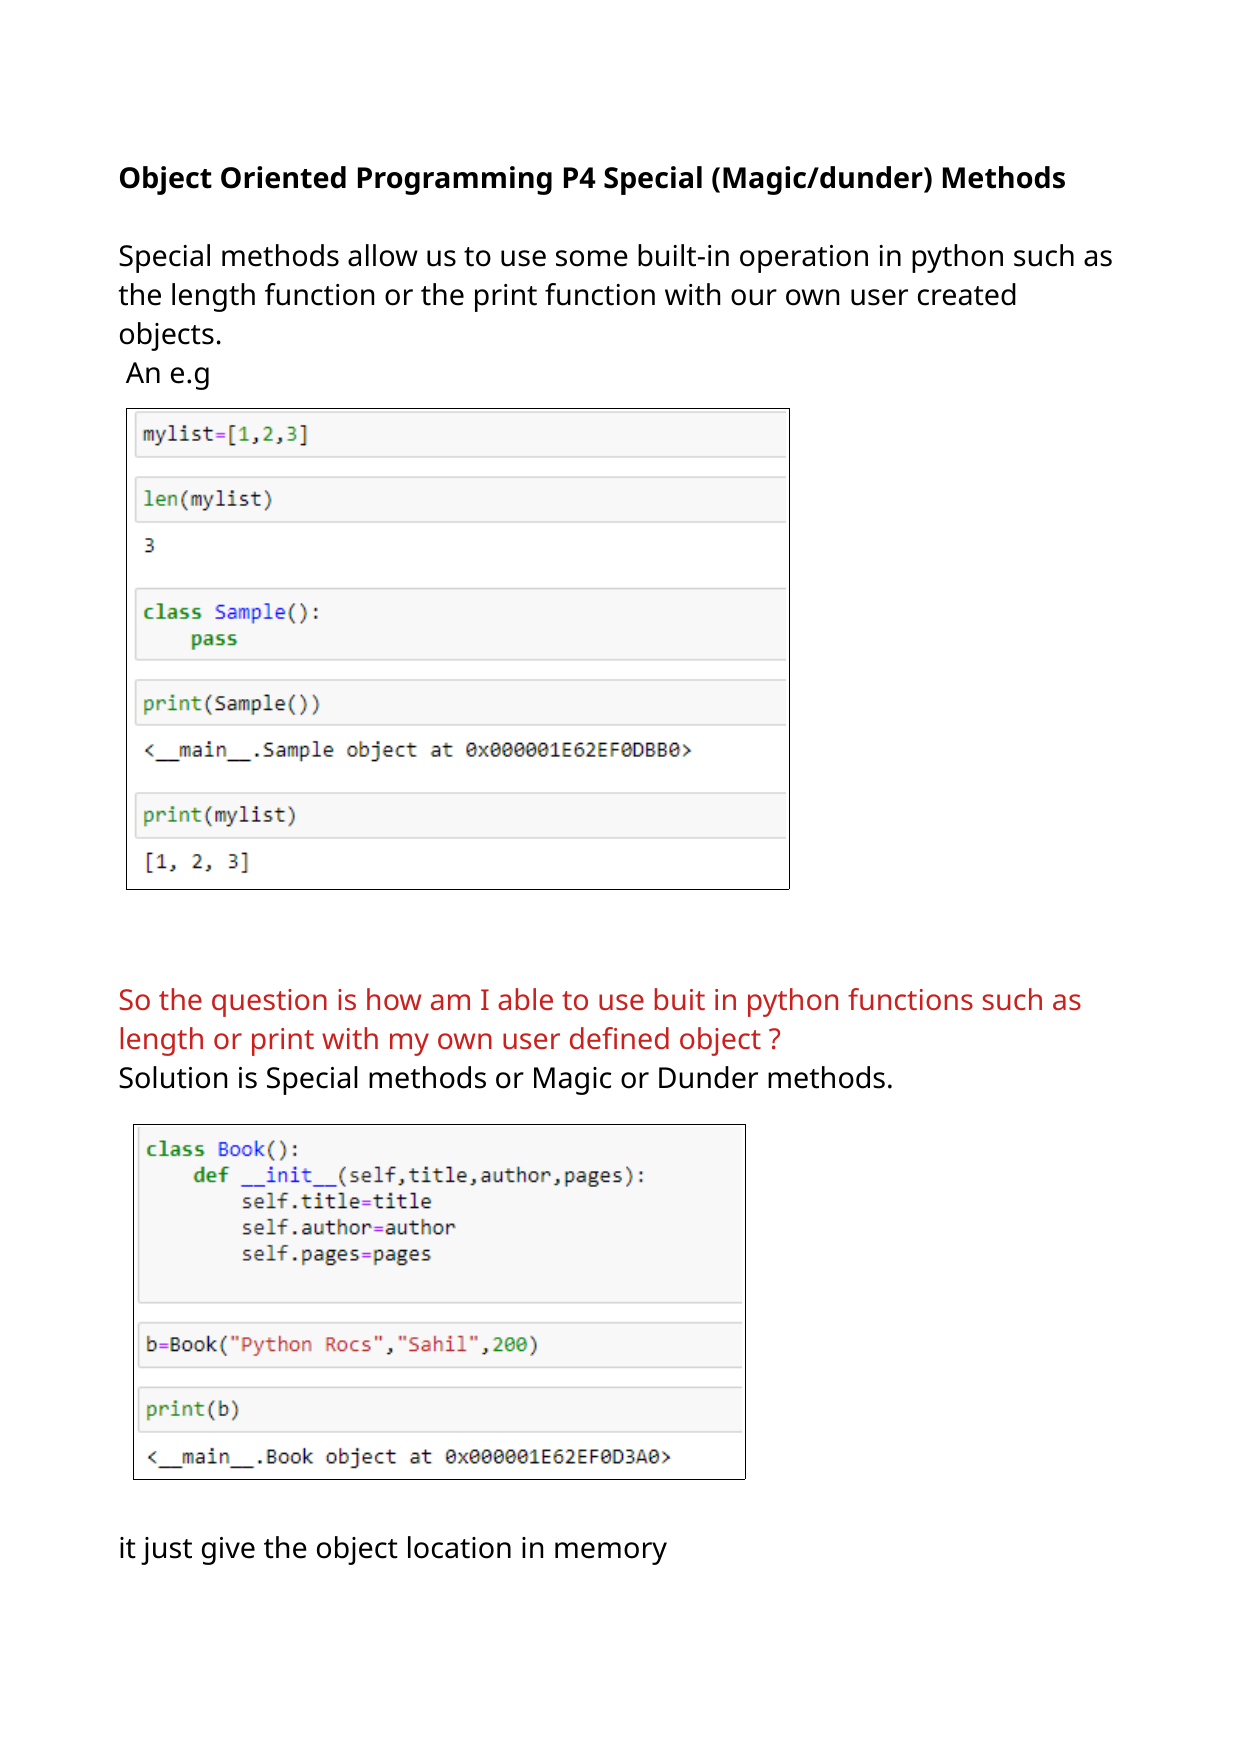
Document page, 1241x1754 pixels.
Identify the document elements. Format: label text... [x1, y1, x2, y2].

picture [135, 1127, 743, 1476]
picture [129, 411, 786, 887]
text So the question is how am I able to use buit in python functions such as length or print with my own user defined object ? [118, 980, 1122, 1058]
text Solution is Special methods or Magic or Dunder methods. [118, 1058, 1122, 1097]
text Special methods allow us to use some built-in operation in python such as the length function or the print function with our own user created objects. [118, 236, 1122, 353]
text it just give the object location in memory [118, 1528, 1122, 1567]
text An e.g [118, 353, 1122, 392]
text Object Oriented Programming P4 Special (Magic/dunder) Methods [118, 157, 1122, 196]
